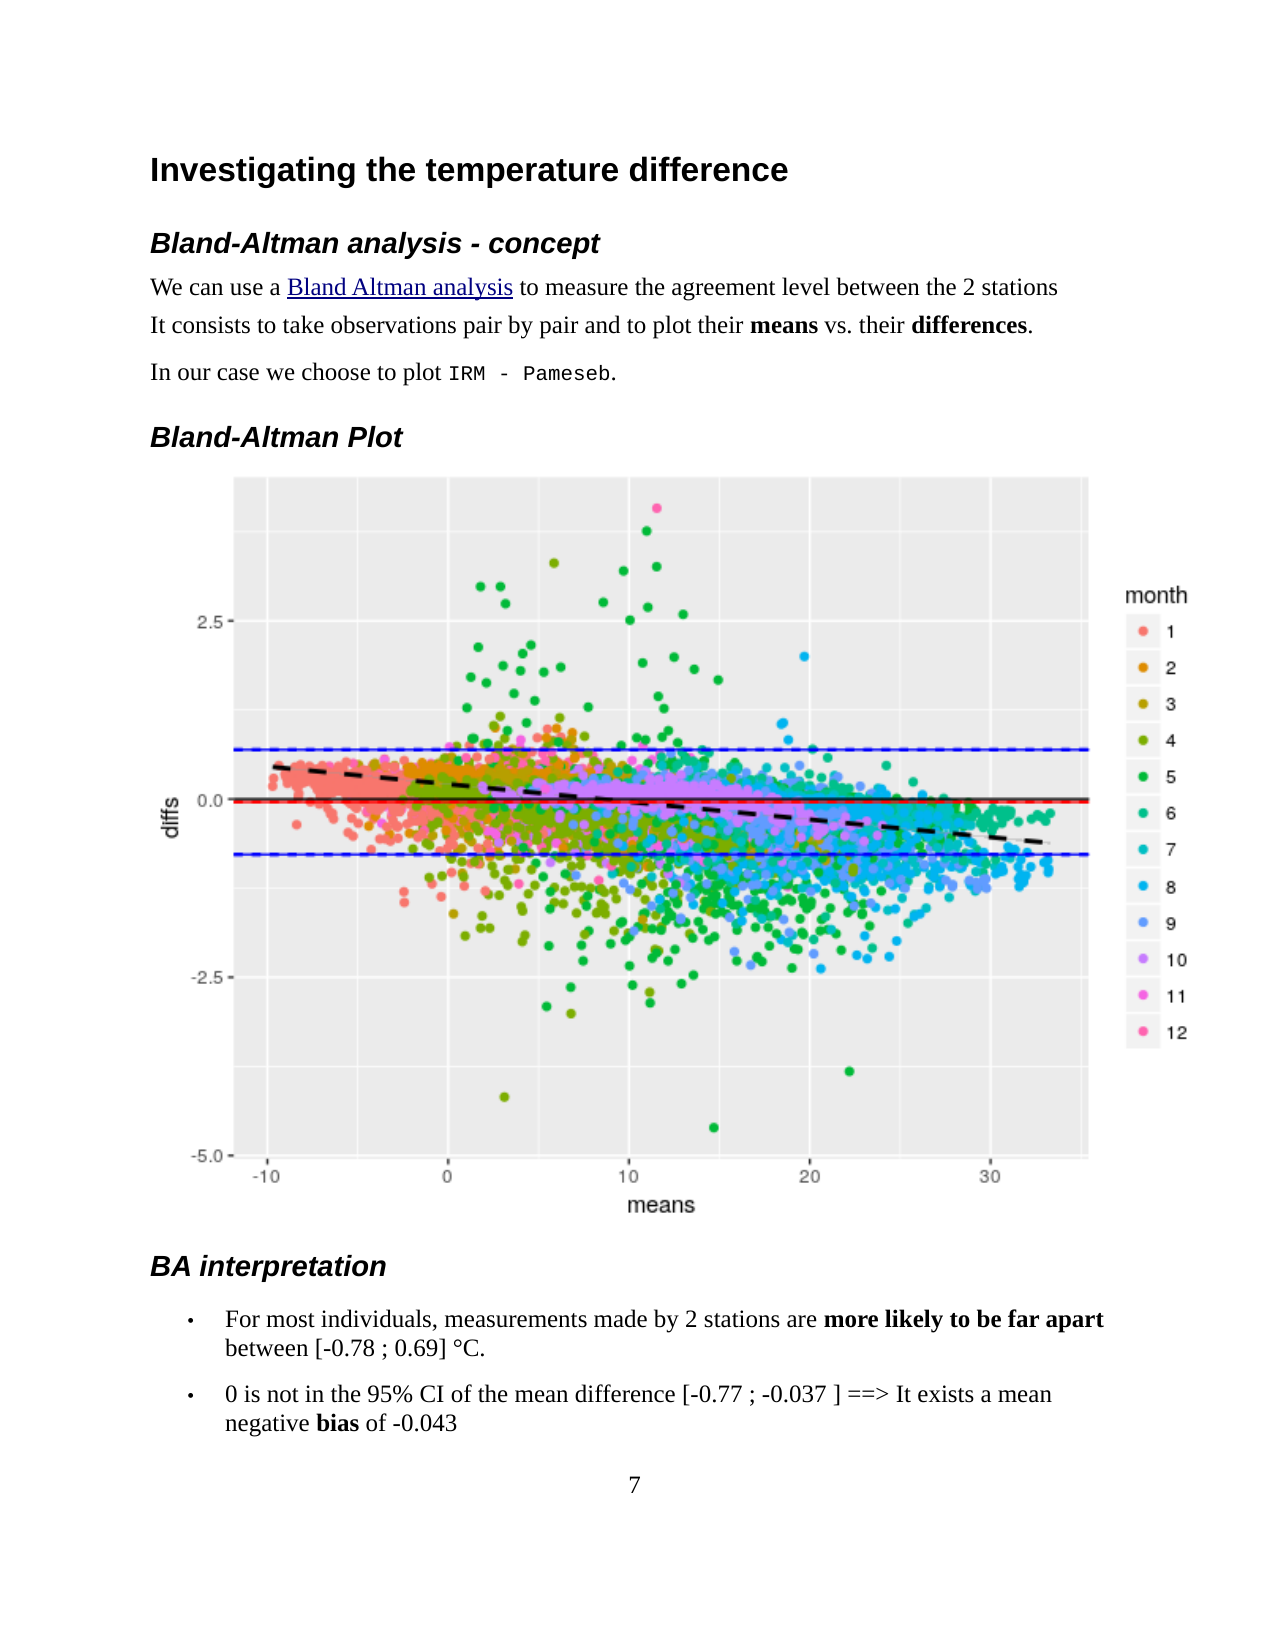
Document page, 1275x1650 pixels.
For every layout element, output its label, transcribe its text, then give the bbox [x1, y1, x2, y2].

list For most individuals, measurements made by 2 stations are more likely to be far apart between [-0.78 ; 0.69] °C. [187, 1304, 1125, 1362]
text It consists to take observations pair by pair and to plot their means vs. their differences. [150, 310, 1125, 339]
text In our case we choose to plot IRM - Pameseb. [150, 357, 1125, 386]
list 0 is not in the 95% CI of the mean difference [-0.77 ; -0.037 ] ==> It exists a mean negative bias of -0.043 [187, 1379, 1125, 1437]
picture [150, 466, 1212, 1224]
subtitle Bland-Altman analysis - concept [150, 226, 1125, 260]
text We can use a Bland Altman analysis to measure the agreement level between the 2 stations [150, 272, 1125, 301]
subtitle Bland-Altman Plot [150, 420, 1125, 454]
subtitle BA interpretation [150, 1249, 1125, 1283]
subtitle Investigating the temperature difference [150, 150, 1125, 189]
